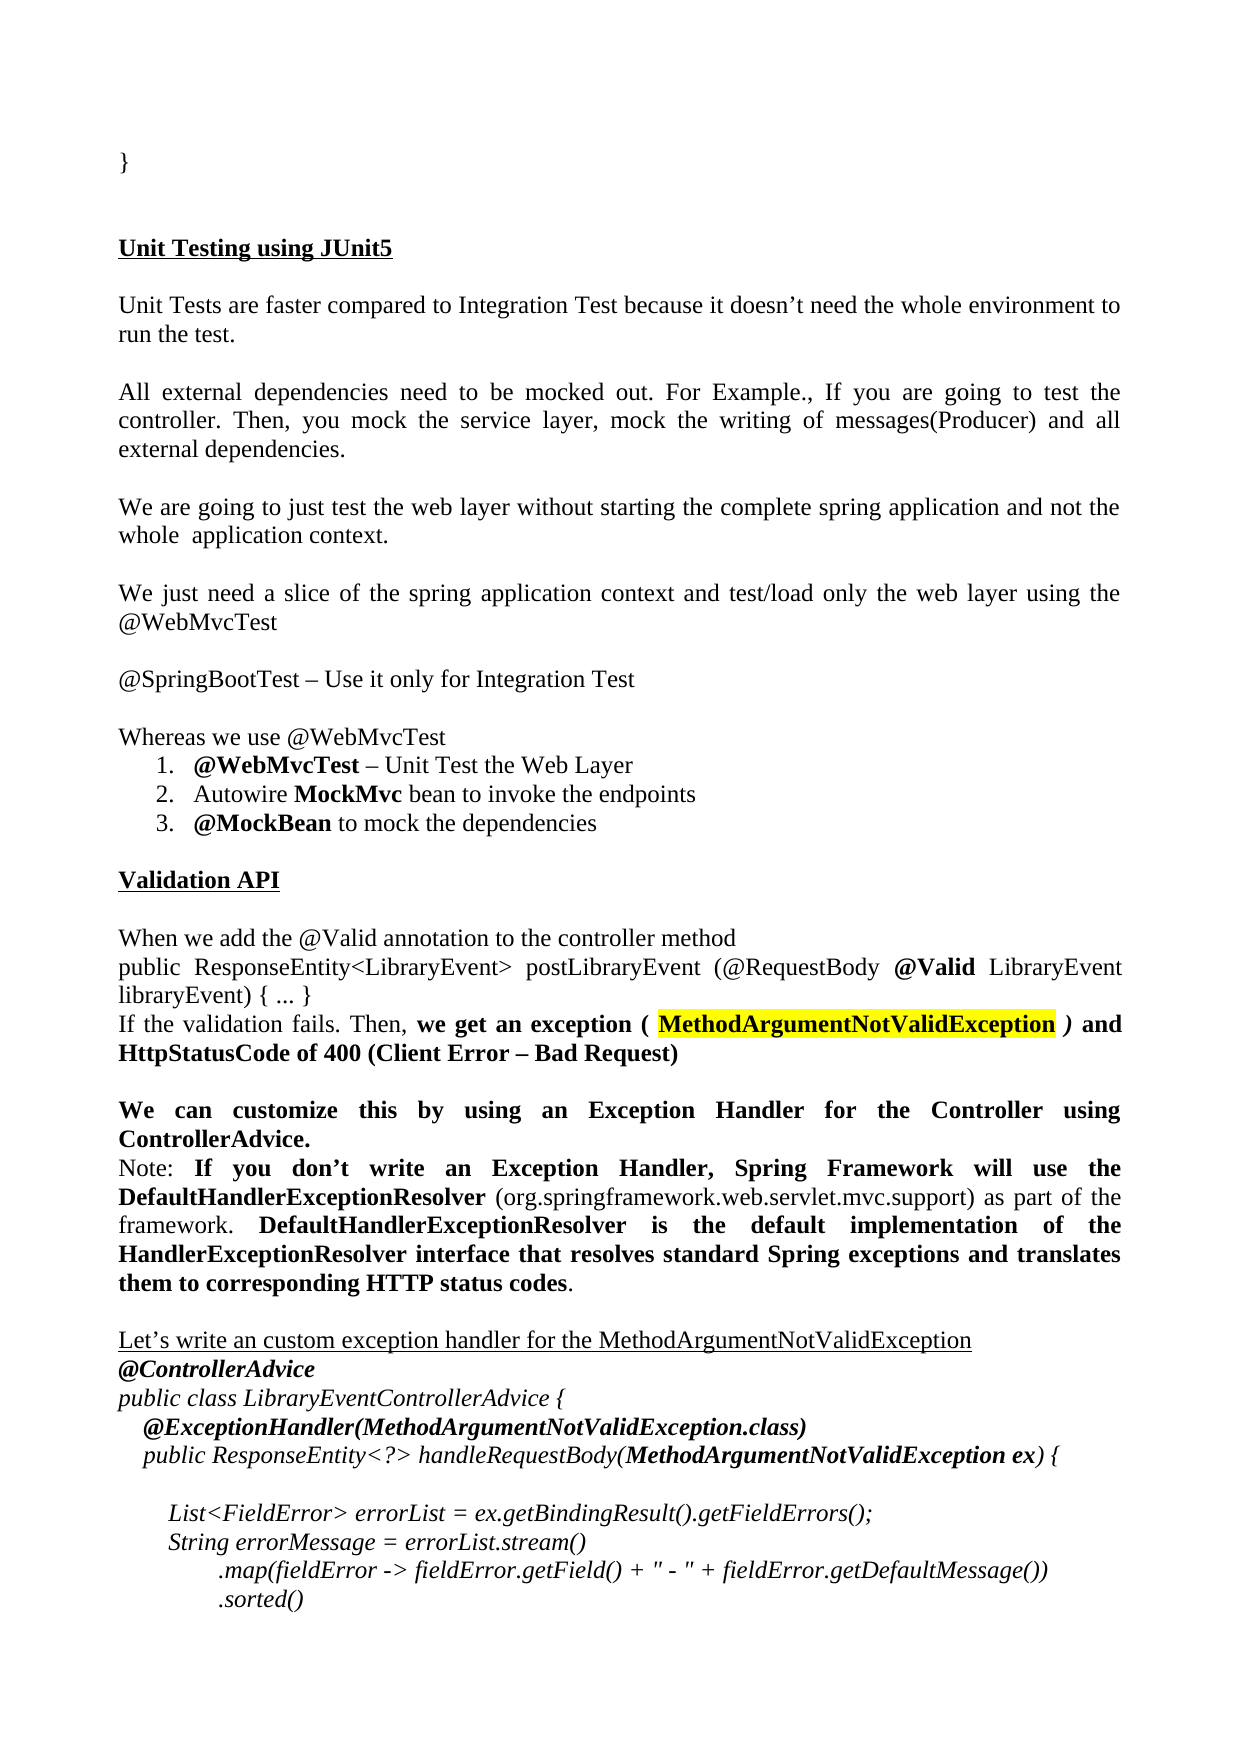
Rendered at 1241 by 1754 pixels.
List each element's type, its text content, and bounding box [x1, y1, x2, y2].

text @ExceptionHandler(MethodArgumentNotValidException.class) [118, 1412, 1122, 1441]
text .sorted() [118, 1584, 1122, 1613]
text We can customize this by using an Exception Handler for the Controller using ControllerAdvice. [118, 1096, 1122, 1153]
text Validation API [118, 866, 1122, 894]
text If the validation fails. Then, we get an exception ( MethodArgumentNotValidException ) and HttpStatusCode of 400 (Client Error – Bad Request) [118, 1009, 1122, 1067]
text public ResponseEntity<?> handleRequestBody(MethodArgumentNotValidException ex) { [118, 1441, 1122, 1469]
text .map(fieldError -> fieldError.getField() + " - " + fieldError.getDefaultMessage()) [118, 1556, 1122, 1584]
list Autowire MockMvc bean to invoke the endpoints [156, 779, 1122, 808]
text @ControllerAdvice [118, 1354, 1122, 1383]
text } [118, 147, 1122, 176]
list @WebMvcTest – Unit Test the Web Layer [156, 751, 1122, 779]
text Let’s write an custom exception handler for the MethodArgumentNotValidException [118, 1326, 1122, 1354]
text List<FieldError> errorList = ex.getBindingResult().getFieldErrors(); [118, 1498, 1122, 1527]
text All external dependencies need to be mocked out. For Example., If you are going to test the controller. Then, you mock the service layer, mock the writing of messages(Producer) and all external dependencies. [118, 377, 1122, 463]
text public class LibraryEventControllerAdvice { [118, 1383, 1122, 1412]
text Unit Tests are faster compared to Integration Test because it doesn’t need the whole environment to run the test. [118, 291, 1122, 348]
text Unit Testing using JUnit5 [118, 233, 1122, 262]
list @MockBean to mock the dependencies [156, 808, 1122, 837]
text Note: If you don’t write an Exception Handler, Spring Framework will use the DefaultHandlerExceptionResolver (org.springframework.web.servlet.mvc.support) as part of the framework. DefaultHandlerExceptionResolver is the default implementation of the HandlerExceptionResolver interface that resolves standard Spring exceptions and translates them to corresponding HTTP status codes. [118, 1153, 1122, 1297]
text When we add the @Valid annotation to the controller method [118, 923, 1122, 952]
text We just need a slice of the spring application context and test/load only the web layer using the @WebMvcTest [118, 578, 1122, 636]
text public ResponseEntity<LibraryEvent> postLibraryEvent (@RequestBody @Valid LibraryEvent libraryEvent) { ... } [118, 952, 1122, 1009]
text @SpringBootTest – Use it only for Integration Test [118, 664, 1122, 693]
text Whereas we use @WebMvcTest [118, 722, 1122, 751]
text String errorMessage = errorList.stream() [118, 1527, 1122, 1556]
text We are going to just test the web layer without starting the complete spring application and not the whole application context. [118, 492, 1122, 549]
